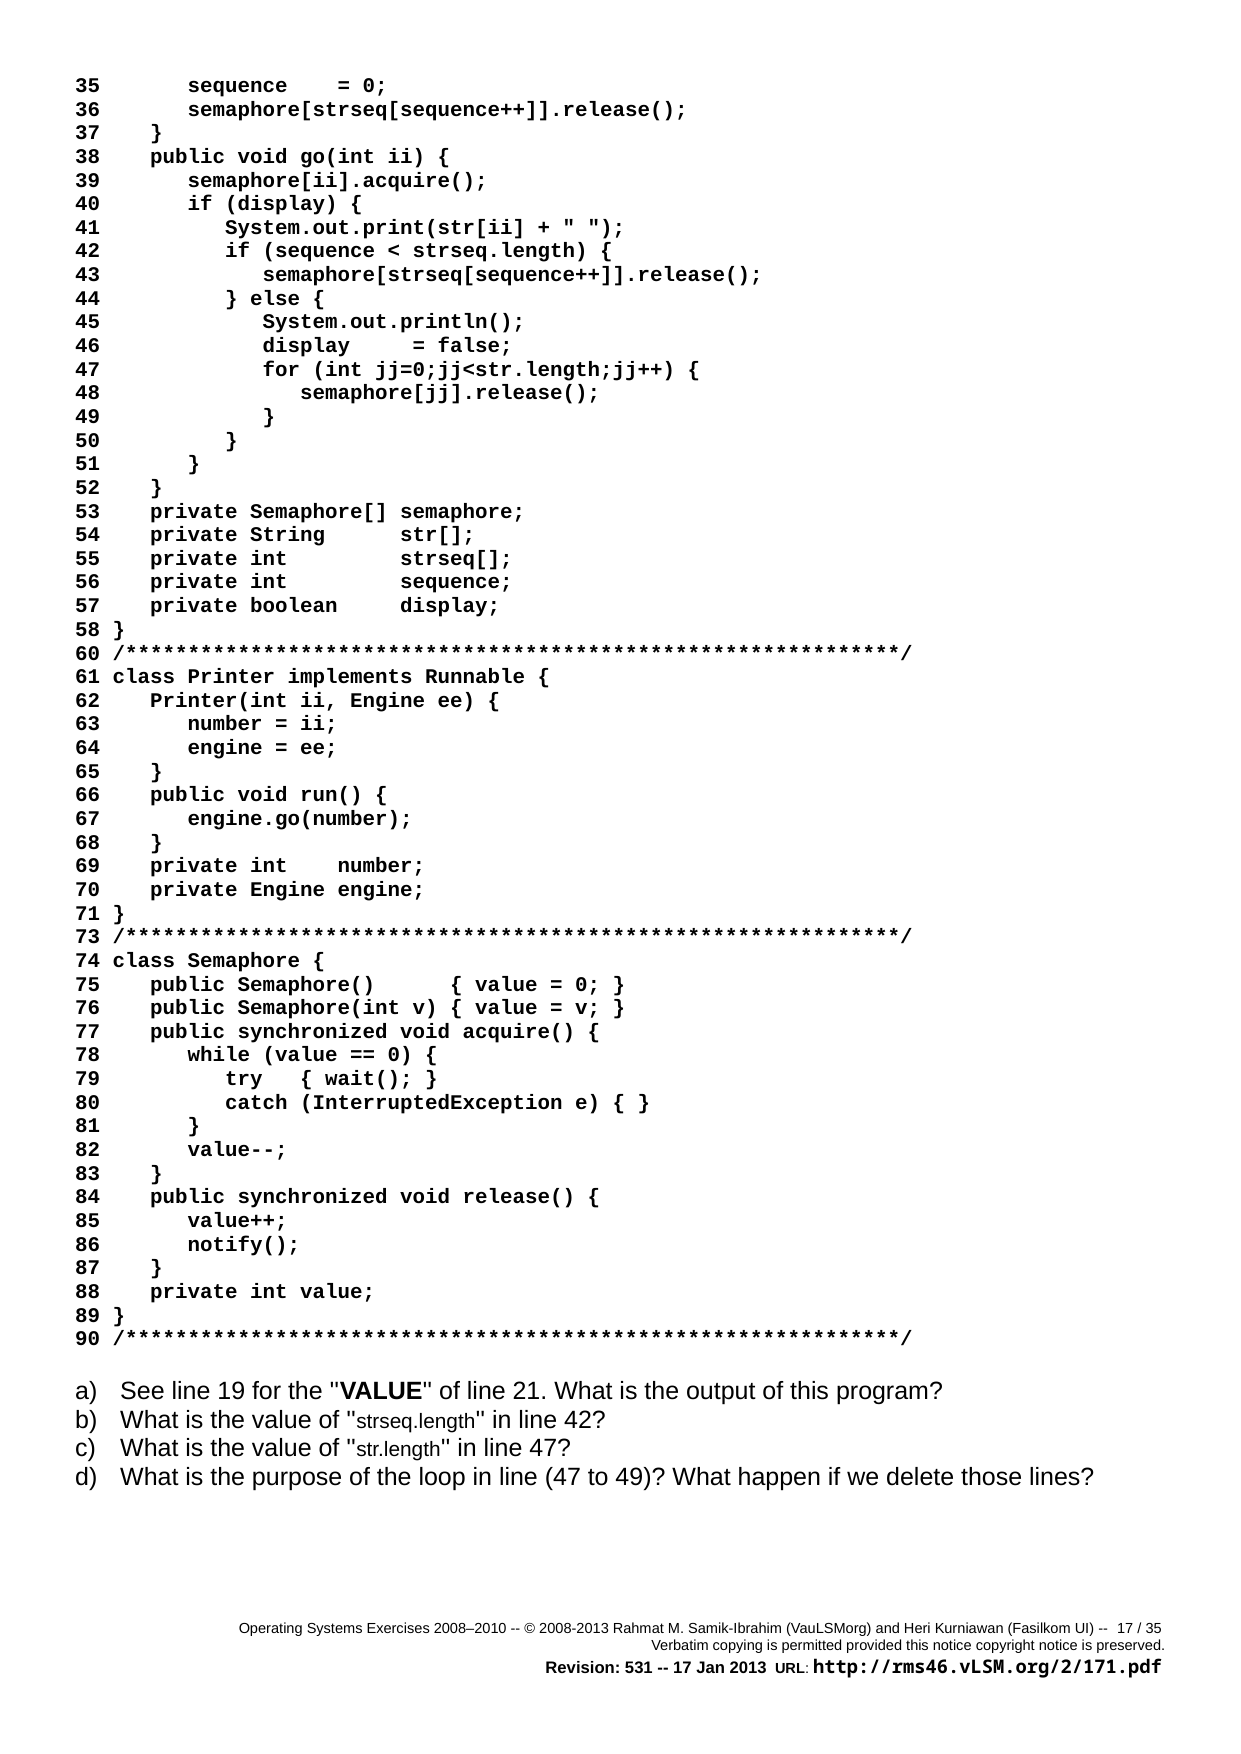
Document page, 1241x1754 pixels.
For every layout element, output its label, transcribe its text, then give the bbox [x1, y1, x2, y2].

list 37 } [75, 122, 1166, 146]
list 48 semaphore[jj].release(); [75, 382, 1166, 406]
list 58 } [75, 619, 1166, 642]
list 87 } [75, 1257, 1166, 1281]
list 62 Printer(int ii, Engine ee) { [75, 690, 1166, 713]
list 76 public Semaphore(int v) { value = v; } [75, 997, 1166, 1021]
list 78 while (value == 0) { [75, 1044, 1166, 1068]
list 63 number = ii; [75, 713, 1166, 737]
list 52 } [75, 477, 1166, 501]
list 80 catch (InterruptedException e) { } [75, 1092, 1166, 1115]
list 68 } [75, 832, 1166, 855]
list 54 private String str[]; [75, 524, 1166, 548]
list 35 sequence = 0; [75, 75, 1166, 99]
list What is the value of ''str.length'' in line 47? [75, 1433, 1166, 1462]
list 90 /**************************************************************/ [75, 1328, 1166, 1352]
list What is the purpose of the loop in line (47 to 49)? What happen if we delete those lines? [75, 1462, 1166, 1491]
list 71 } [75, 903, 1166, 926]
list 69 private int number; [75, 855, 1166, 879]
list 60 /**************************************************************/ [75, 642, 1166, 666]
list 83 } [75, 1163, 1166, 1186]
list 67 engine.go(number); [75, 808, 1166, 832]
list 85 value++; [75, 1210, 1166, 1234]
list 47 for (int jj=0;jj<str.length;jj++) { [75, 359, 1166, 382]
list 49 } [75, 406, 1166, 430]
list 40 if (display) { [75, 193, 1166, 217]
list 56 private int sequence; [75, 572, 1166, 595]
list 57 private boolean display; [75, 595, 1166, 619]
list 50 } [75, 430, 1166, 453]
list 38 public void go(int ii) { [75, 146, 1166, 169]
list 51 } [75, 453, 1166, 477]
list 65 } [75, 761, 1166, 784]
list 36 semaphore[strseq[sequence++]].release(); [75, 99, 1166, 122]
list 41 System.out.print(str[ii] + " "); [75, 217, 1166, 241]
list 66 public void run() { [75, 784, 1166, 808]
list 46 display = false; [75, 335, 1166, 359]
list 53 private Semaphore[] semaphore; [75, 501, 1166, 524]
list 79 try { wait(); } [75, 1068, 1166, 1092]
list 81 } [75, 1115, 1166, 1139]
list 44 } else { [75, 288, 1166, 311]
list See line 19 for the ''VALUE'' of line 21. What is the output of this program? [75, 1376, 1166, 1404]
list 77 public synchronized void acquire() { [75, 1021, 1166, 1044]
list 45 System.out.println(); [75, 311, 1166, 335]
list 39 semaphore[ii].acquire(); [75, 169, 1166, 193]
list 86 notify(); [75, 1234, 1166, 1257]
list 88 private int value; [75, 1281, 1166, 1304]
list What is the value of ''strseq.length'' in line 42? [75, 1404, 1166, 1433]
list 55 private int strseq[]; [75, 548, 1166, 572]
list 84 public synchronized void release() { [75, 1186, 1166, 1210]
list 70 private Engine engine; [75, 879, 1166, 903]
list 64 engine = ee; [75, 737, 1166, 761]
list 73 /**************************************************************/ [75, 926, 1166, 950]
list 74 class Semaphore { [75, 950, 1166, 973]
list 61 class Printer implements Runnable { [75, 666, 1166, 690]
list 82 value--; [75, 1139, 1166, 1163]
list 42 if (sequence < strseq.length) { [75, 241, 1166, 264]
list 75 public Semaphore() { value = 0; } [75, 973, 1166, 997]
list 43 semaphore[strseq[sequence++]].release(); [75, 264, 1166, 288]
list 89 } [75, 1304, 1166, 1328]
